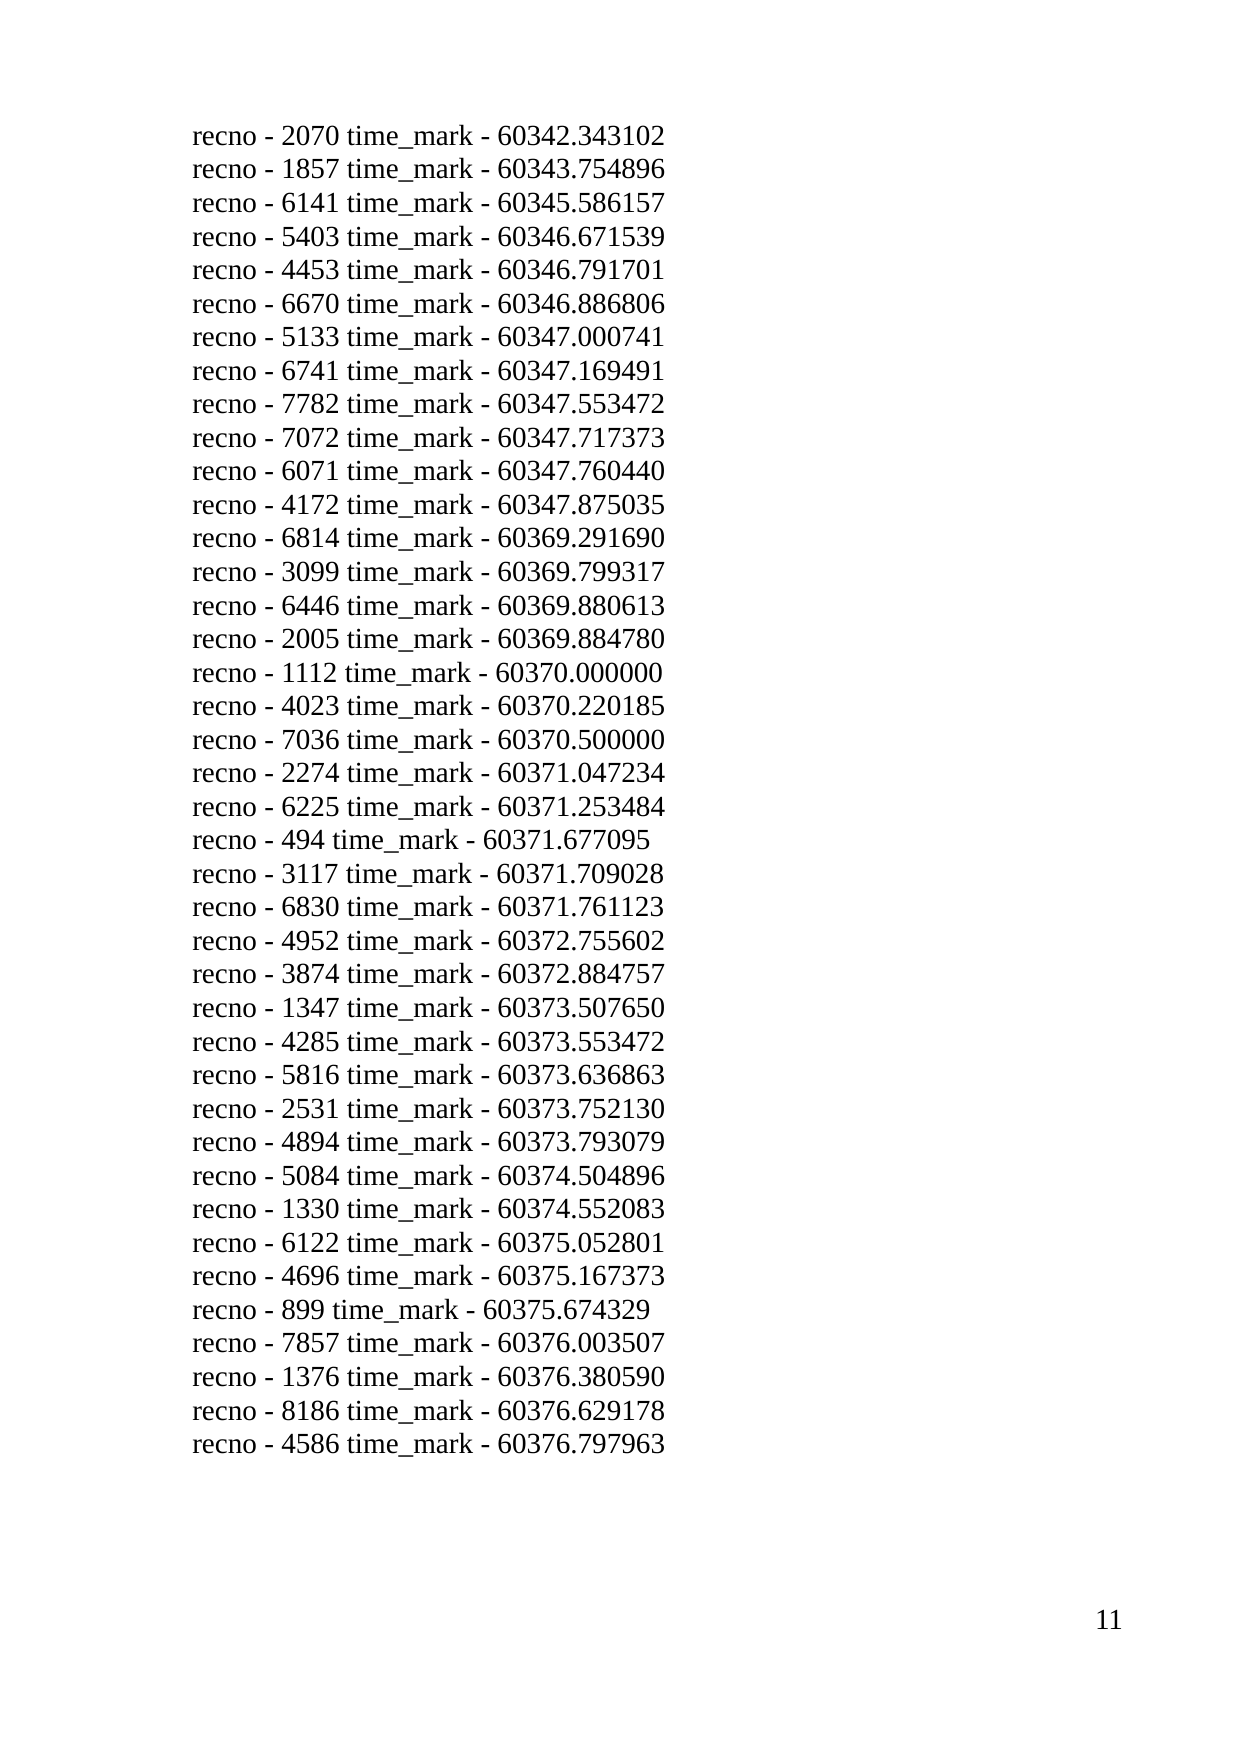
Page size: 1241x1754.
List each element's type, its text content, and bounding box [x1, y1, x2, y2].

text recno - 2531 time_mark - 60373.752130 [118, 1091, 1128, 1124]
text recno - 2005 time_mark - 60369.884780 [118, 621, 1128, 655]
text recno - 6814 time_mark - 60369.291690 [118, 521, 1128, 554]
text recno - 3874 time_mark - 60372.884757 [118, 957, 1128, 990]
text recno - 1376 time_mark - 60376.380590 [118, 1359, 1128, 1393]
text recno - 8186 time_mark - 60376.629178 [118, 1393, 1128, 1426]
text recno - 4285 time_mark - 60373.553472 [118, 1024, 1128, 1057]
text recno - 7857 time_mark - 60376.003507 [118, 1326, 1128, 1359]
text recno - 6446 time_mark - 60369.880613 [118, 588, 1128, 621]
text recno - 6741 time_mark - 60347.169491 [118, 353, 1128, 386]
text recno - 7782 time_mark - 60347.553472 [118, 386, 1128, 420]
text recno - 6122 time_mark - 60375.052801 [118, 1225, 1128, 1258]
text recno - 6071 time_mark - 60347.760440 [118, 453, 1128, 487]
text recno - 6225 time_mark - 60371.253484 [118, 789, 1128, 822]
text recno - 3117 time_mark - 60371.709028 [118, 856, 1128, 889]
text recno - 1857 time_mark - 60343.754896 [118, 152, 1128, 185]
text recno - 494 time_mark - 60371.677095 [118, 822, 1128, 856]
text recno - 6141 time_mark - 60345.586157 [118, 185, 1128, 219]
text recno - 3099 time_mark - 60369.799317 [118, 554, 1128, 588]
text recno - 2274 time_mark - 60371.047234 [118, 755, 1128, 789]
text recno - 7072 time_mark - 60347.717373 [118, 420, 1128, 453]
text recno - 1330 time_mark - 60374.552083 [118, 1191, 1128, 1225]
text recno - 1347 time_mark - 60373.507650 [118, 990, 1128, 1024]
text recno - 4172 time_mark - 60347.875035 [118, 487, 1128, 521]
text recno - 1112 time_mark - 60370.000000 [118, 655, 1128, 688]
text recno - 5133 time_mark - 60347.000741 [118, 319, 1128, 353]
text recno - 5084 time_mark - 60374.504896 [118, 1158, 1128, 1191]
text recno - 6830 time_mark - 60371.761123 [118, 889, 1128, 923]
text recno - 4696 time_mark - 60375.167373 [118, 1258, 1128, 1292]
text recno - 6670 time_mark - 60346.886806 [118, 286, 1128, 319]
text recno - 4952 time_mark - 60372.755602 [118, 923, 1128, 957]
text recno - 2070 time_mark - 60342.343102 [118, 118, 1128, 152]
text recno - 7036 time_mark - 60370.500000 [118, 722, 1128, 755]
text recno - 4894 time_mark - 60373.793079 [118, 1124, 1128, 1158]
text recno - 4023 time_mark - 60370.220185 [118, 688, 1128, 722]
text recno - 4586 time_mark - 60376.797963 [118, 1426, 1128, 1460]
text recno - 4453 time_mark - 60346.791701 [118, 252, 1128, 286]
text recno - 5816 time_mark - 60373.636863 [118, 1057, 1128, 1091]
text recno - 899 time_mark - 60375.674329 [118, 1292, 1128, 1326]
text recno - 5403 time_mark - 60346.671539 [118, 219, 1128, 252]
